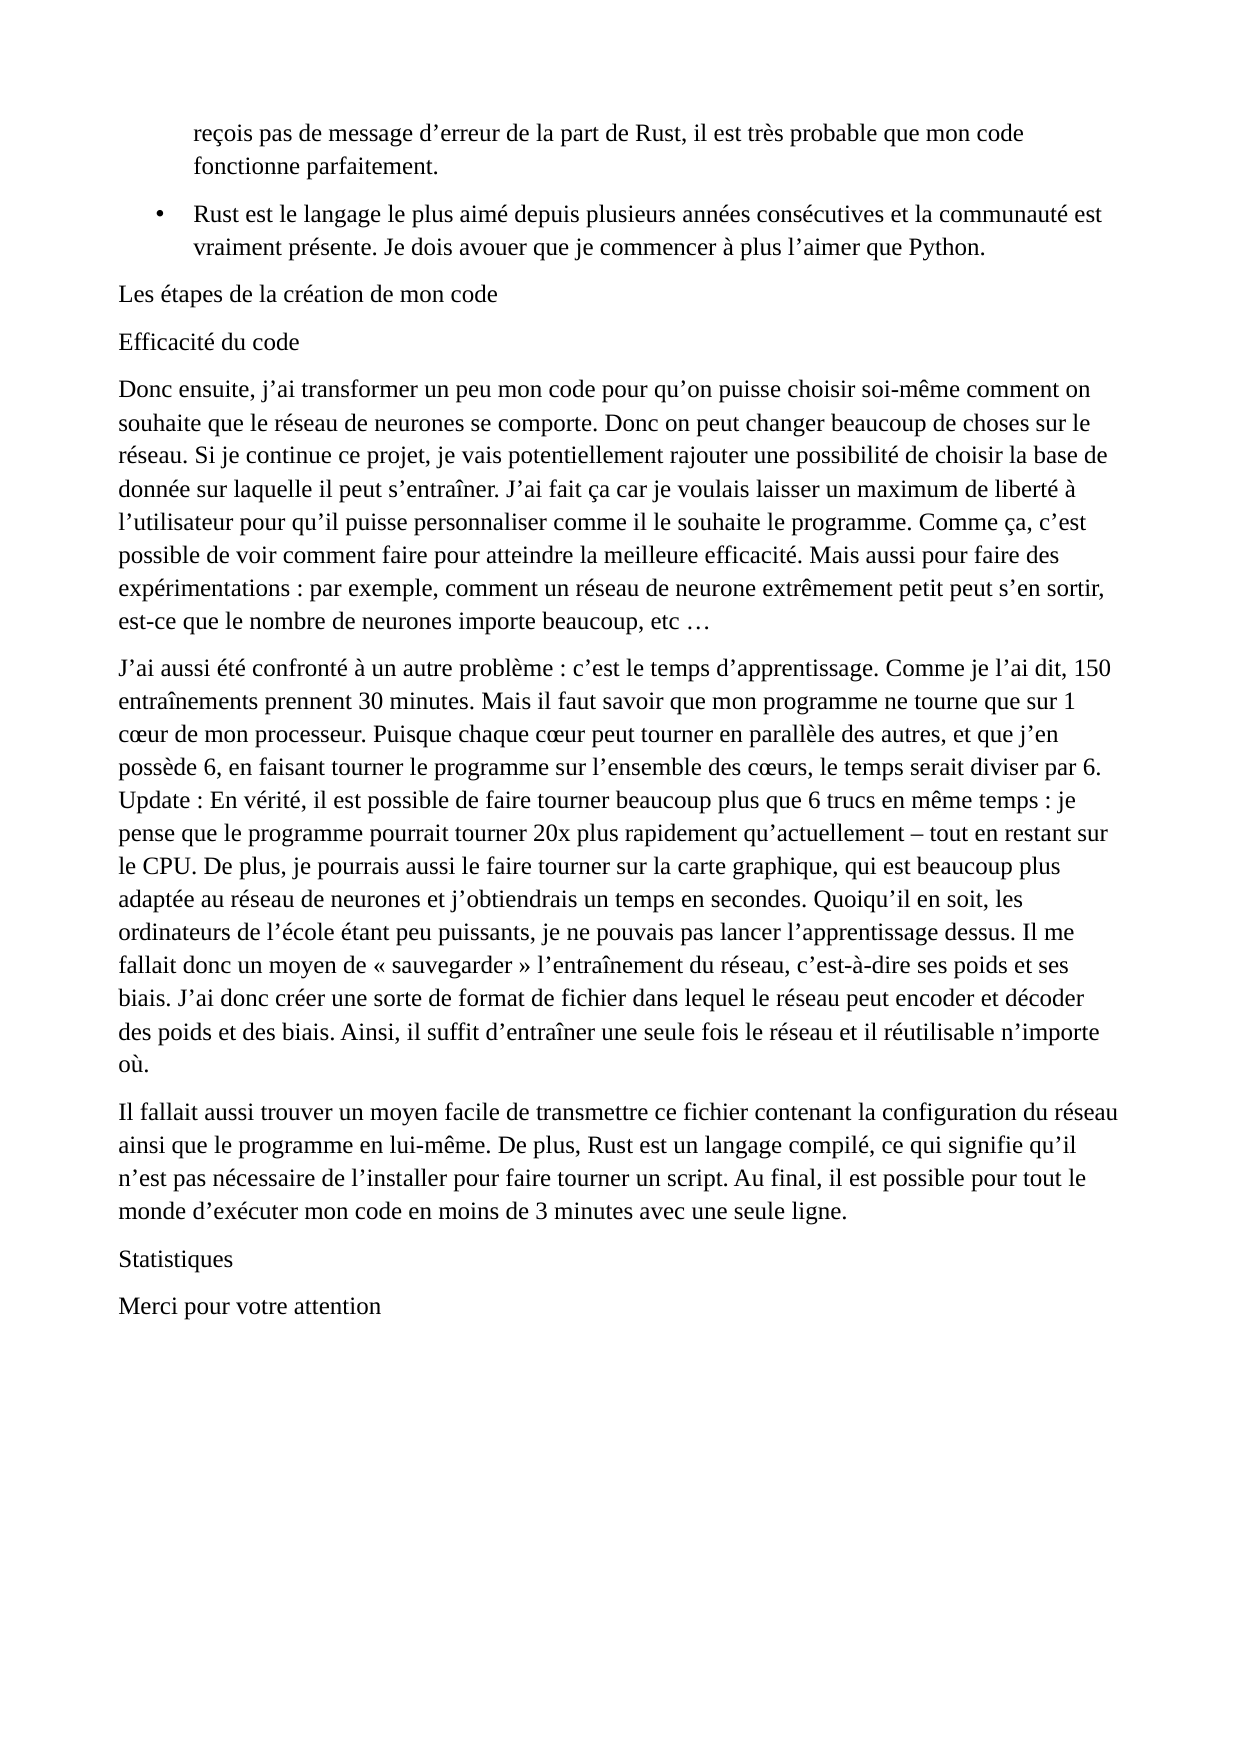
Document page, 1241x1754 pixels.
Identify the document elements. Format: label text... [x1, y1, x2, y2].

text Merci pour votre attention [118, 1291, 1122, 1320]
list Rust est le langage le plus aimé depuis plusieurs années consécutives et la communauté est vraiment présente. Je dois avouer que je commencer à plus l’aimer que Python. [156, 199, 1122, 261]
text Statistiques [118, 1244, 1122, 1273]
text Efficacité du code [118, 327, 1122, 356]
text Donc ensuite, j’ai transformer un peu mon code pour qu’on puisse choisir soi-même comment on souhaite que le réseau de neurones se comporte. Donc on peut changer beaucoup de choses sur le réseau. Si je continue ce projet, je vais potentiellement rajouter une possibilité de choisir la base de donnée sur laquelle il peut s’entraîner. J’ai fait ça car je voulais laisser un maximum de liberté à l’utilisateur pour qu’il puisse personnaliser comme il le souhaite le programme. Comme ça, c’est possible de voir comment faire pour atteindre la meilleure efficacité. Mais aussi pour faire des expérimentations : par exemple, comment un réseau de neurone extrêmement petit peut s’en sortir, est-ce que le nombre de neurones importe beaucoup, etc … [118, 374, 1122, 634]
text Il fallait aussi trouver un moyen facile de transmettre ce fichier contenant la configuration du réseau ainsi que le programme en lui-même. De plus, Rust est un langage compilé, ce qui signifie qu’il n’est pas nécessaire de l’installer pour faire tourner un script. Au final, il est possible pour tout le monde d’exécuter mon code en moins de 3 minutes avec une seule ligne. [118, 1097, 1122, 1225]
text Les étapes de la création de mon code [118, 279, 1122, 308]
list reçois pas de message d’erreur de la part de Rust, il est très probable que mon code fonctionne parfaitement. [156, 118, 1122, 180]
text J’ai aussi été confronté à un autre problème : c’est le temps d’apprentissage. Comme je l’ai dit, 150 entraînements prennent 30 minutes. Mais il faut savoir que mon programme ne tourne que sur 1 cœur de mon processeur. Puisque chaque cœur peut tourner en parallèle des autres, et que j’en possède 6, en faisant tourner le programme sur l’ensemble des cœurs, le temps serait diviser par 6. Update : En vérité, il est possible de faire tourner beaucoup plus que 6 trucs en même temps : je pense que le programme pourrait tourner 20x plus rapidement qu’actuellement – tout en restant sur le CPU. De plus, je pourrais aussi le faire tourner sur la carte graphique, qui est beaucoup plus adaptée au réseau de neurones et j’obtiendrais un temps en secondes. Quoiqu’il en soit, les ordinateurs de l’école étant peu puissants, je ne pouvais pas lancer l’apprentissage dessus. Il me fallait donc un moyen de « sauvegarder » l’entraînement du réseau, c’est-à-dire ses poids et ses biais. J’ai donc créer une sorte de format de fichier dans lequel le réseau peut encoder et décoder des poids et des biais. Ainsi, il suffit d’entraîner une seule fois le réseau et il réutilisable n’importe où. [118, 653, 1122, 1078]
